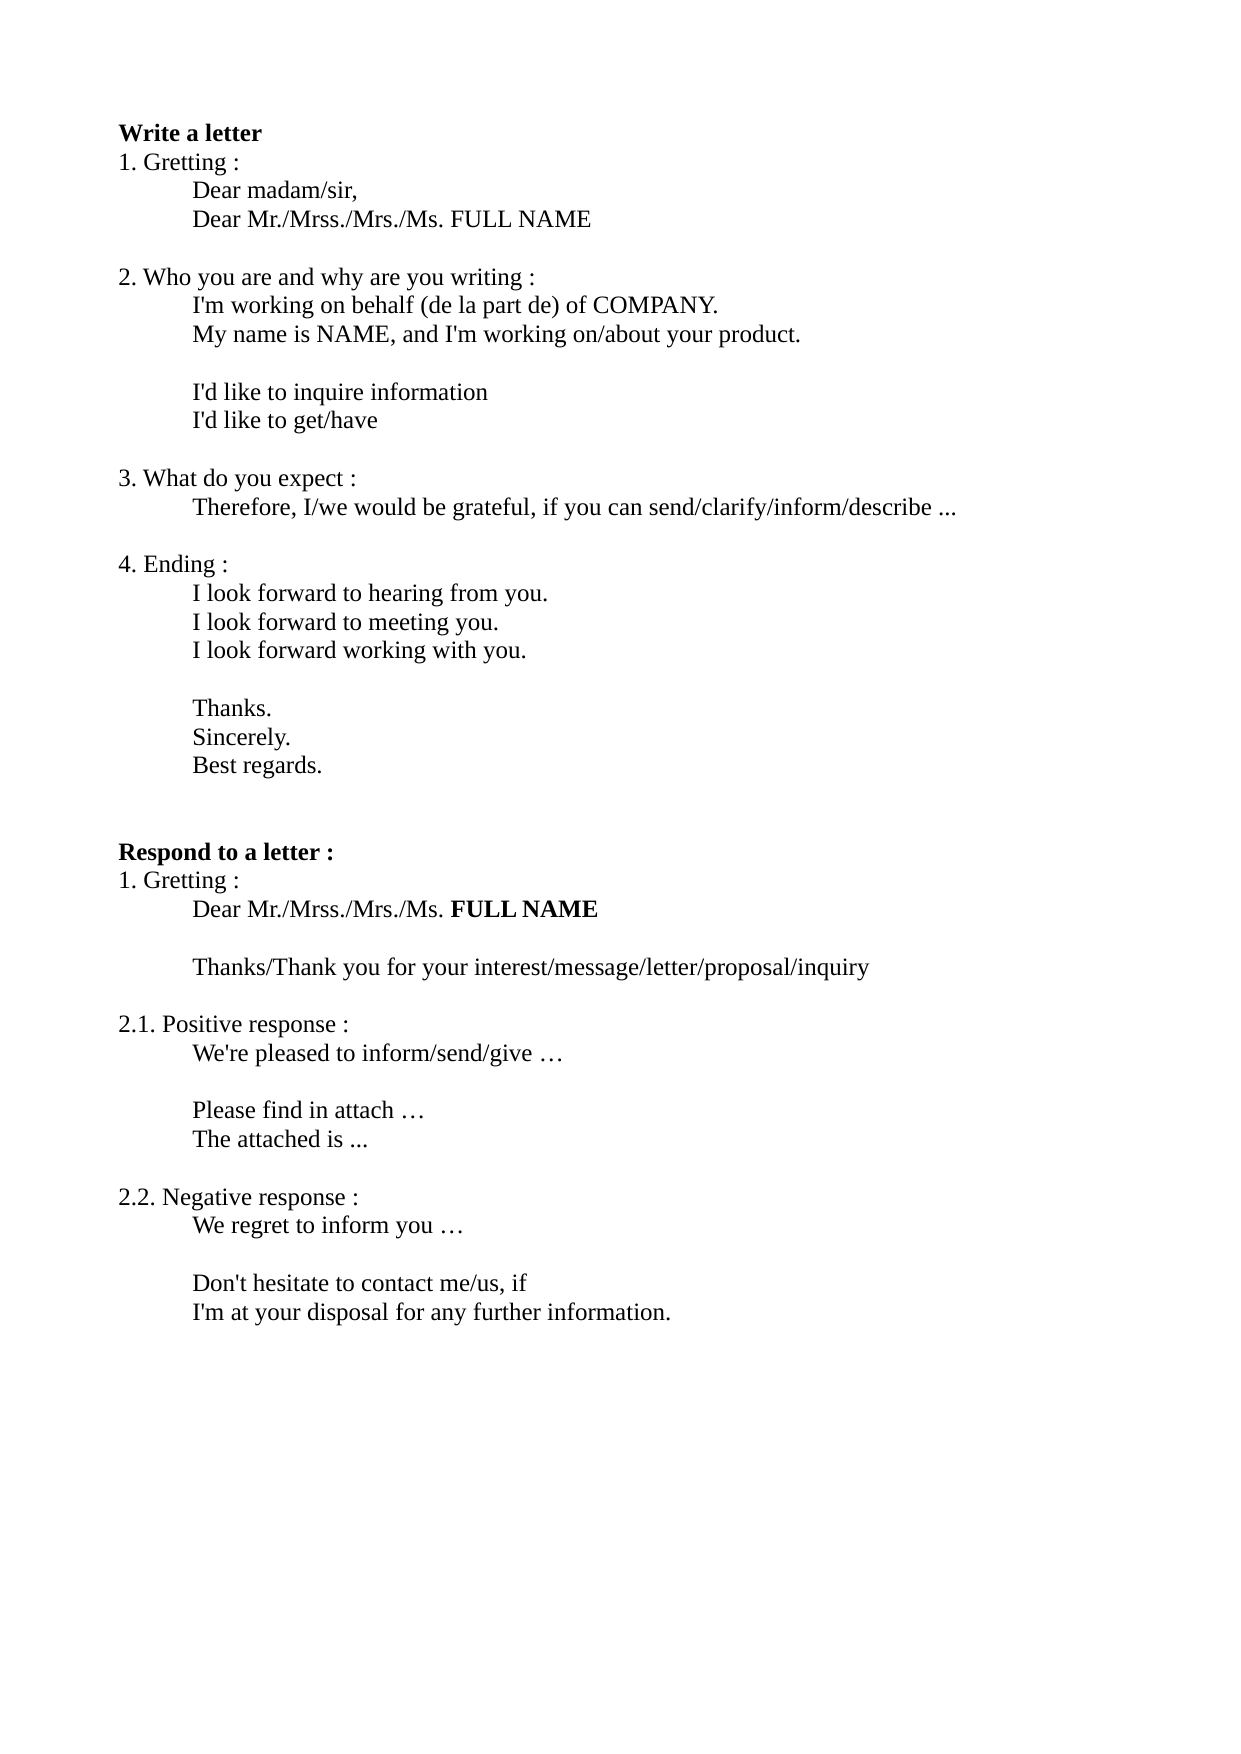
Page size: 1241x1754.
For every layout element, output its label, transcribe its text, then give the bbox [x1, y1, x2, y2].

text Dear madam/sir, [118, 176, 1122, 204]
text Thanks/Thank you for your interest/message/letter/proposal/inquiry [118, 952, 1122, 981]
text Thanks. [118, 693, 1122, 722]
text Please find in attach … [118, 1096, 1122, 1124]
text We regret to inform you … [118, 1211, 1122, 1239]
text Write a letter [118, 118, 1122, 147]
text Dear Mr./Mrss./Mrs./Ms. FULL NAME [118, 204, 1122, 233]
text I'm at your disposal for any further information. [118, 1297, 1122, 1326]
text I look forward to meeting you. [118, 607, 1122, 636]
text Best regards. [118, 751, 1122, 779]
text 2. Who you are and why are you writing : [118, 262, 1122, 291]
text 3. What do you expect : [118, 463, 1122, 492]
text I look forward working with you. [118, 636, 1122, 664]
text I'd like to inquire information [118, 377, 1122, 406]
text We're pleased to inform/send/give … [118, 1038, 1122, 1067]
text 1. Gretting : [118, 866, 1122, 894]
text The attached is ... [118, 1124, 1122, 1153]
text Therefore, I/we would be grateful, if you can send/clarify/inform/describe ... [118, 492, 1122, 521]
text I look forward to hearing from you. [118, 578, 1122, 607]
text I'd like to get/have [118, 406, 1122, 434]
text Sincerely. [118, 722, 1122, 751]
text Don't hesitate to contact me/us, if [118, 1268, 1122, 1297]
text 2.1. Positive response : [118, 1009, 1122, 1038]
text I'm working on behalf (de la part de) of COMPANY. [118, 291, 1122, 319]
text 2.2. Negative response : [118, 1182, 1122, 1211]
text 1. Gretting : [118, 147, 1122, 176]
text My name is NAME, and I'm working on/about your product. [118, 319, 1122, 348]
text 4. Ending : [118, 549, 1122, 578]
text Respond to a letter : [118, 837, 1122, 866]
text Dear Mr./Mrss./Mrs./Ms. FULL NAME [118, 894, 1122, 923]
